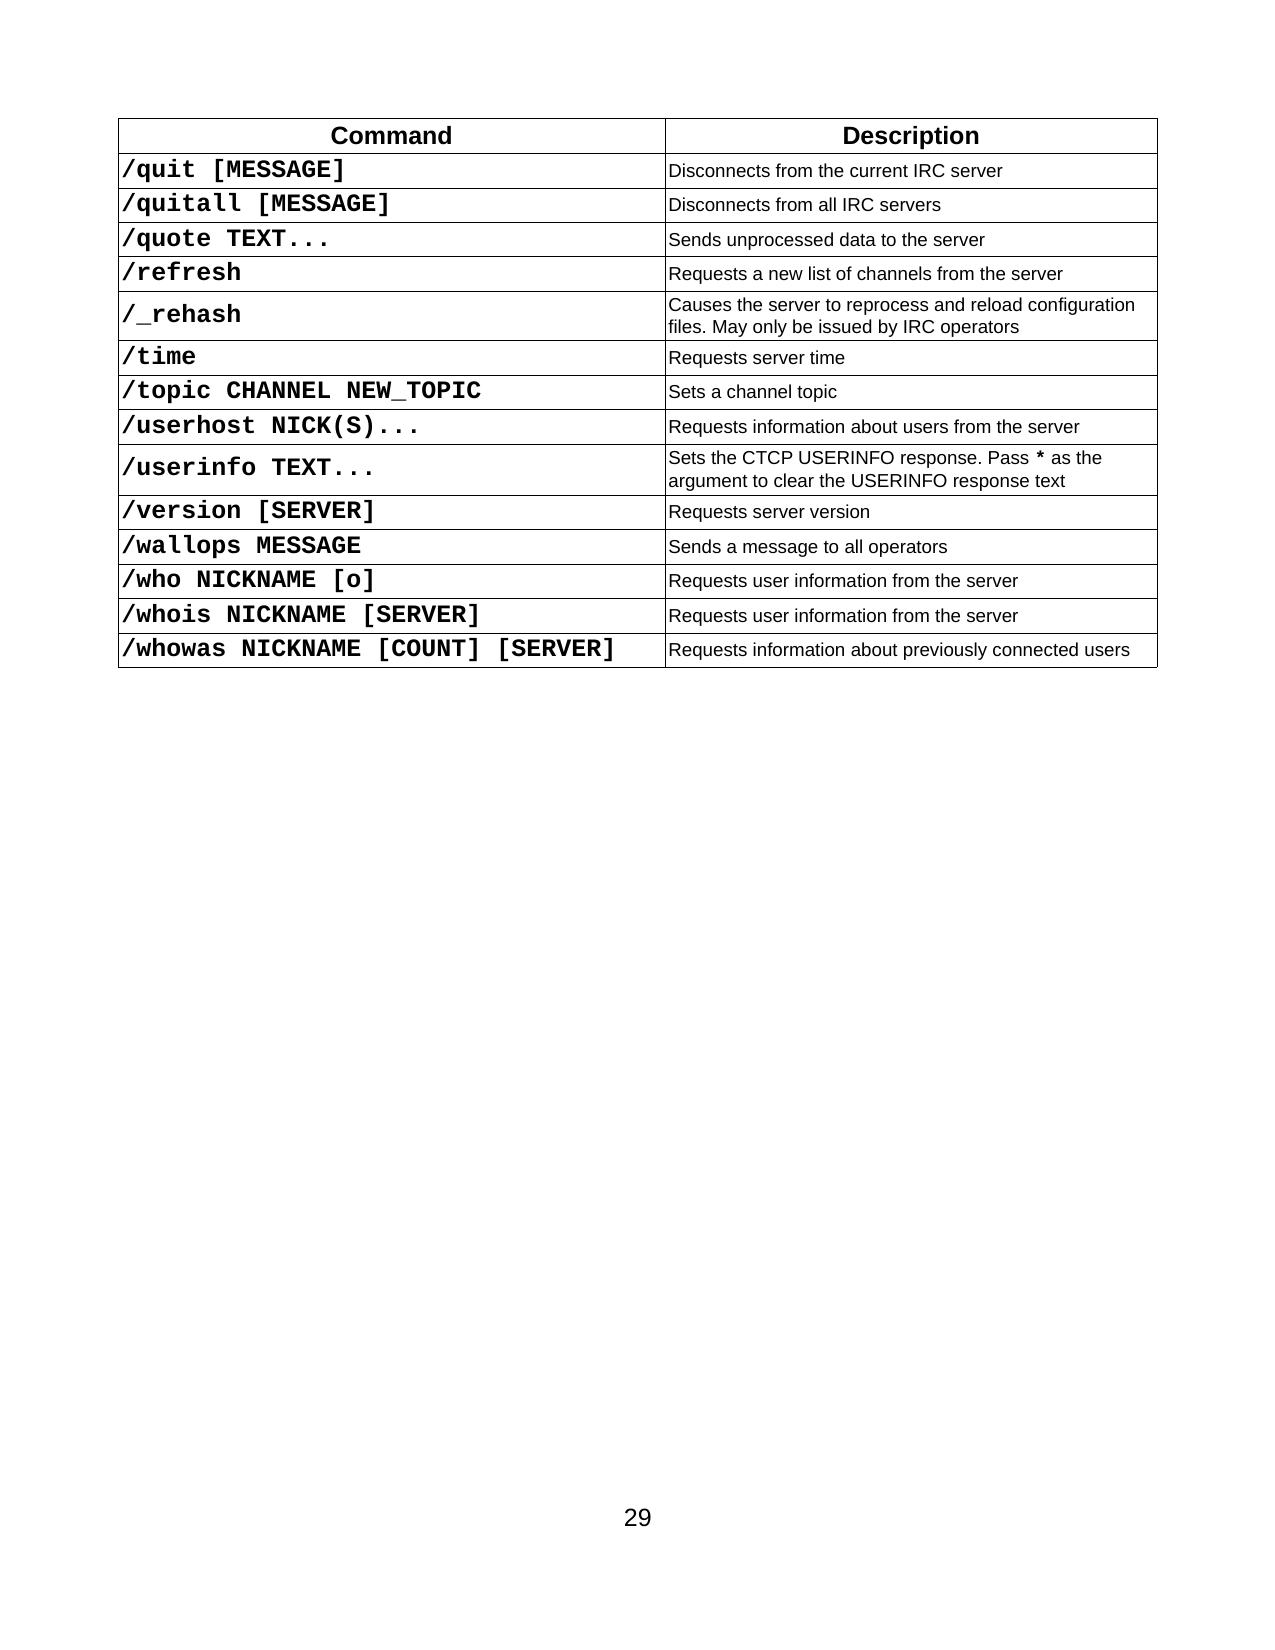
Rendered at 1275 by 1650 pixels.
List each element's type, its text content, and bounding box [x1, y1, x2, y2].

table_cell Sends a message to all operators [666, 530, 1157, 563]
table_cell Sends unprocessed data to the server [666, 223, 1157, 256]
table_cell Requests information about users from the server [666, 410, 1157, 444]
table_cell Disconnects from all IRC servers [666, 189, 1157, 222]
table_cell /userinfo TEXT... [119, 445, 665, 494]
table_cell Requests information about previously connected users [666, 634, 1157, 667]
table_cell /refresh [119, 257, 665, 291]
table_cell /who NICKNAME [o] [119, 565, 665, 598]
table_cell /quitall [MESSAGE] [119, 189, 665, 222]
table_cell Sets the CTCP USERINFO response. Pass * as the argument to clear the USERINFO response text [666, 445, 1157, 494]
table_cell Requests user information from the server [666, 599, 1157, 632]
table_cell Requests a new list of channels from the server [666, 257, 1157, 291]
table_cell Requests user information from the server [666, 565, 1157, 598]
table_cell /quit [MESSAGE] [119, 154, 665, 187]
table_cell /topic CHANNEL NEW_TOPIC [119, 376, 665, 409]
table_cell /time [119, 341, 665, 375]
table_cell /whowas NICKNAME [COUNT] [SERVER] [119, 634, 665, 667]
table_cell /userhost NICK(S)... [119, 410, 665, 444]
table_cell /version [SERVER] [119, 496, 665, 529]
table_cell Causes the server to reprocess and reload configuration files. May only be issued by IRC operators [666, 292, 1157, 340]
table_header Command [119, 119, 665, 153]
table_cell /whois NICKNAME [SERVER] [119, 599, 665, 632]
table_cell Requests server time [666, 341, 1157, 375]
table_header Description [666, 119, 1157, 153]
table_cell Disconnects from the current IRC server [666, 154, 1157, 187]
table_cell Requests server version [666, 496, 1157, 529]
table_cell /_rehash [119, 292, 665, 340]
table_cell Sets a channel topic [666, 376, 1157, 409]
table_cell /wallops MESSAGE [119, 530, 665, 563]
table_cell /quote TEXT... [119, 223, 665, 256]
